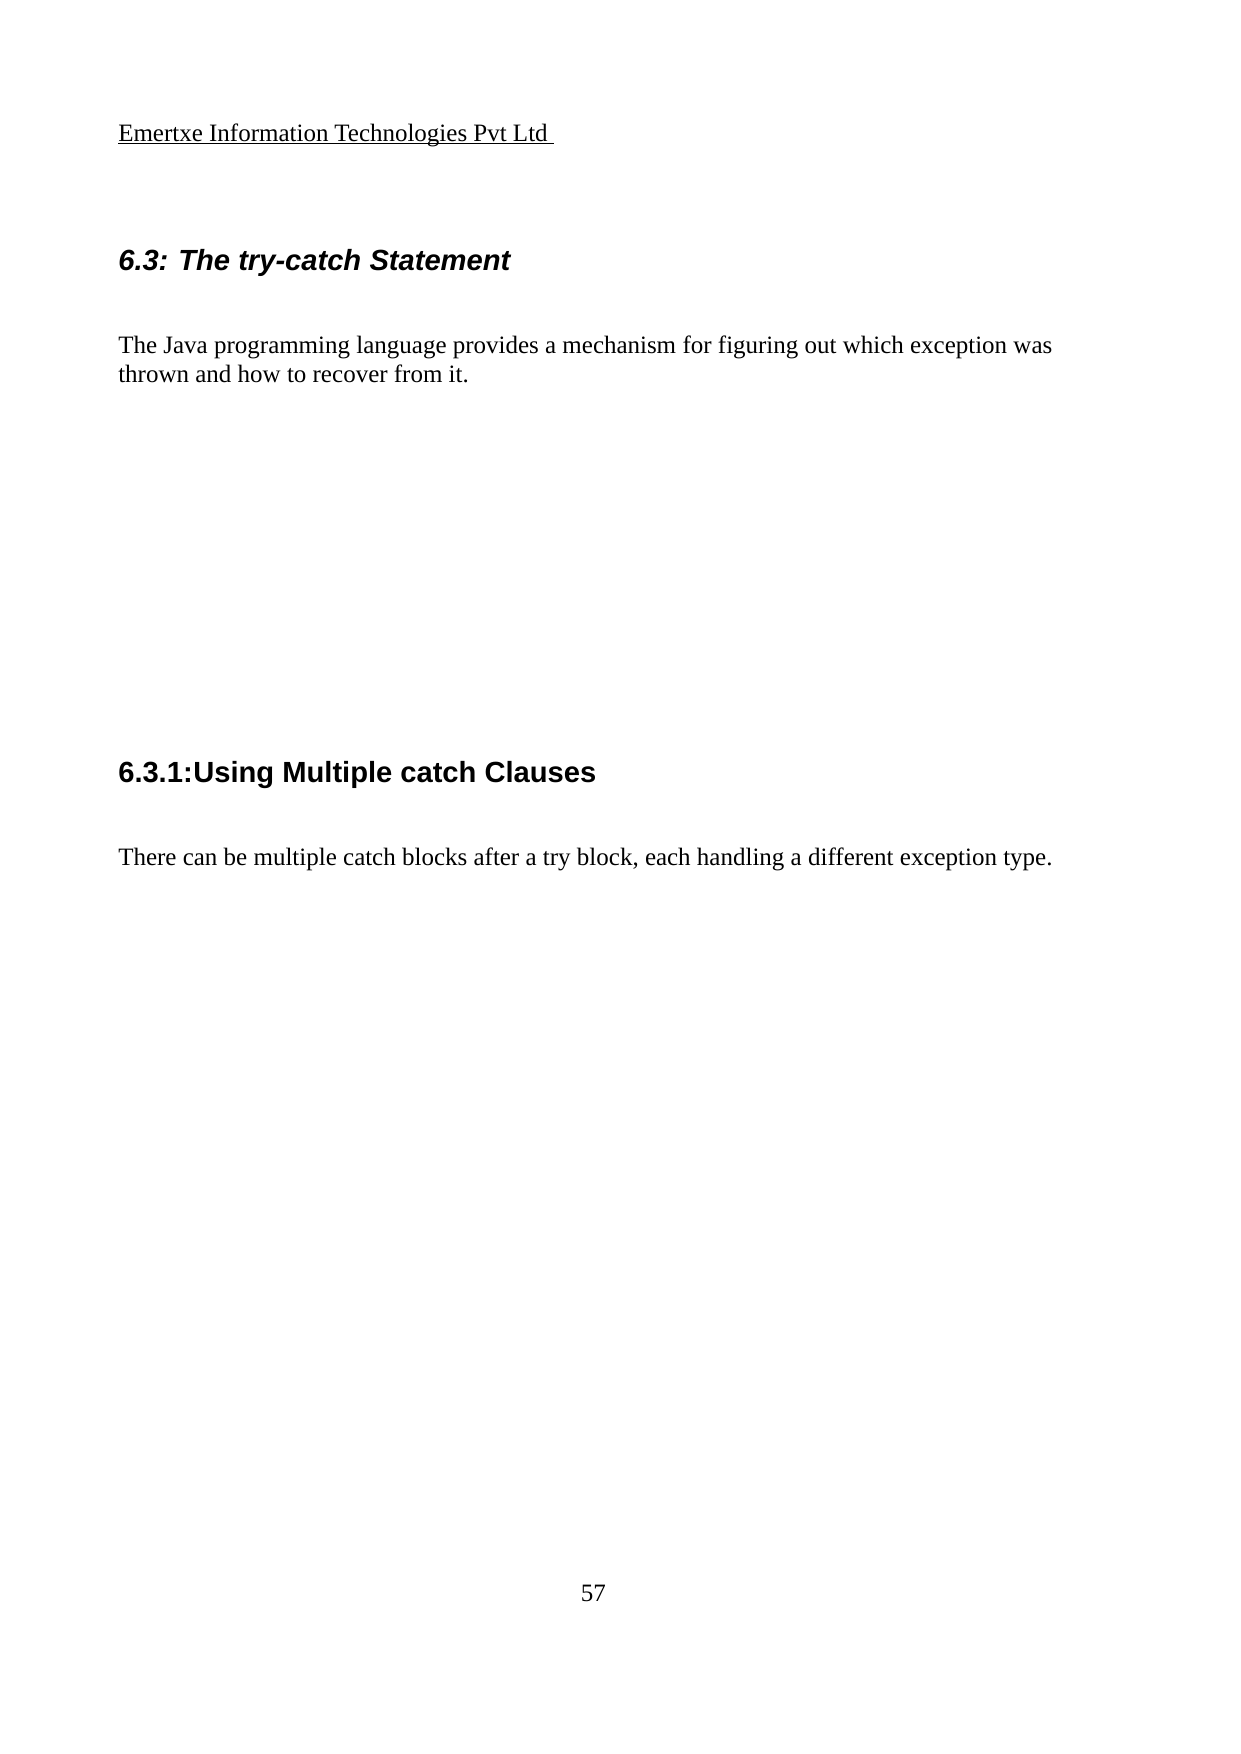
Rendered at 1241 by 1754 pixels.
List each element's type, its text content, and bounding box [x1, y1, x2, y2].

text The Java programming language provides a mechanism for figuring out which exception was thrown and how to recover from it. [118, 330, 1122, 387]
subtitle The try-catch Statement [118, 243, 1122, 276]
text There can be multiple catch blocks after a try block, each handling a different exception type. [118, 842, 1122, 871]
subtitle Using Multiple catch Clauses [118, 755, 1122, 788]
